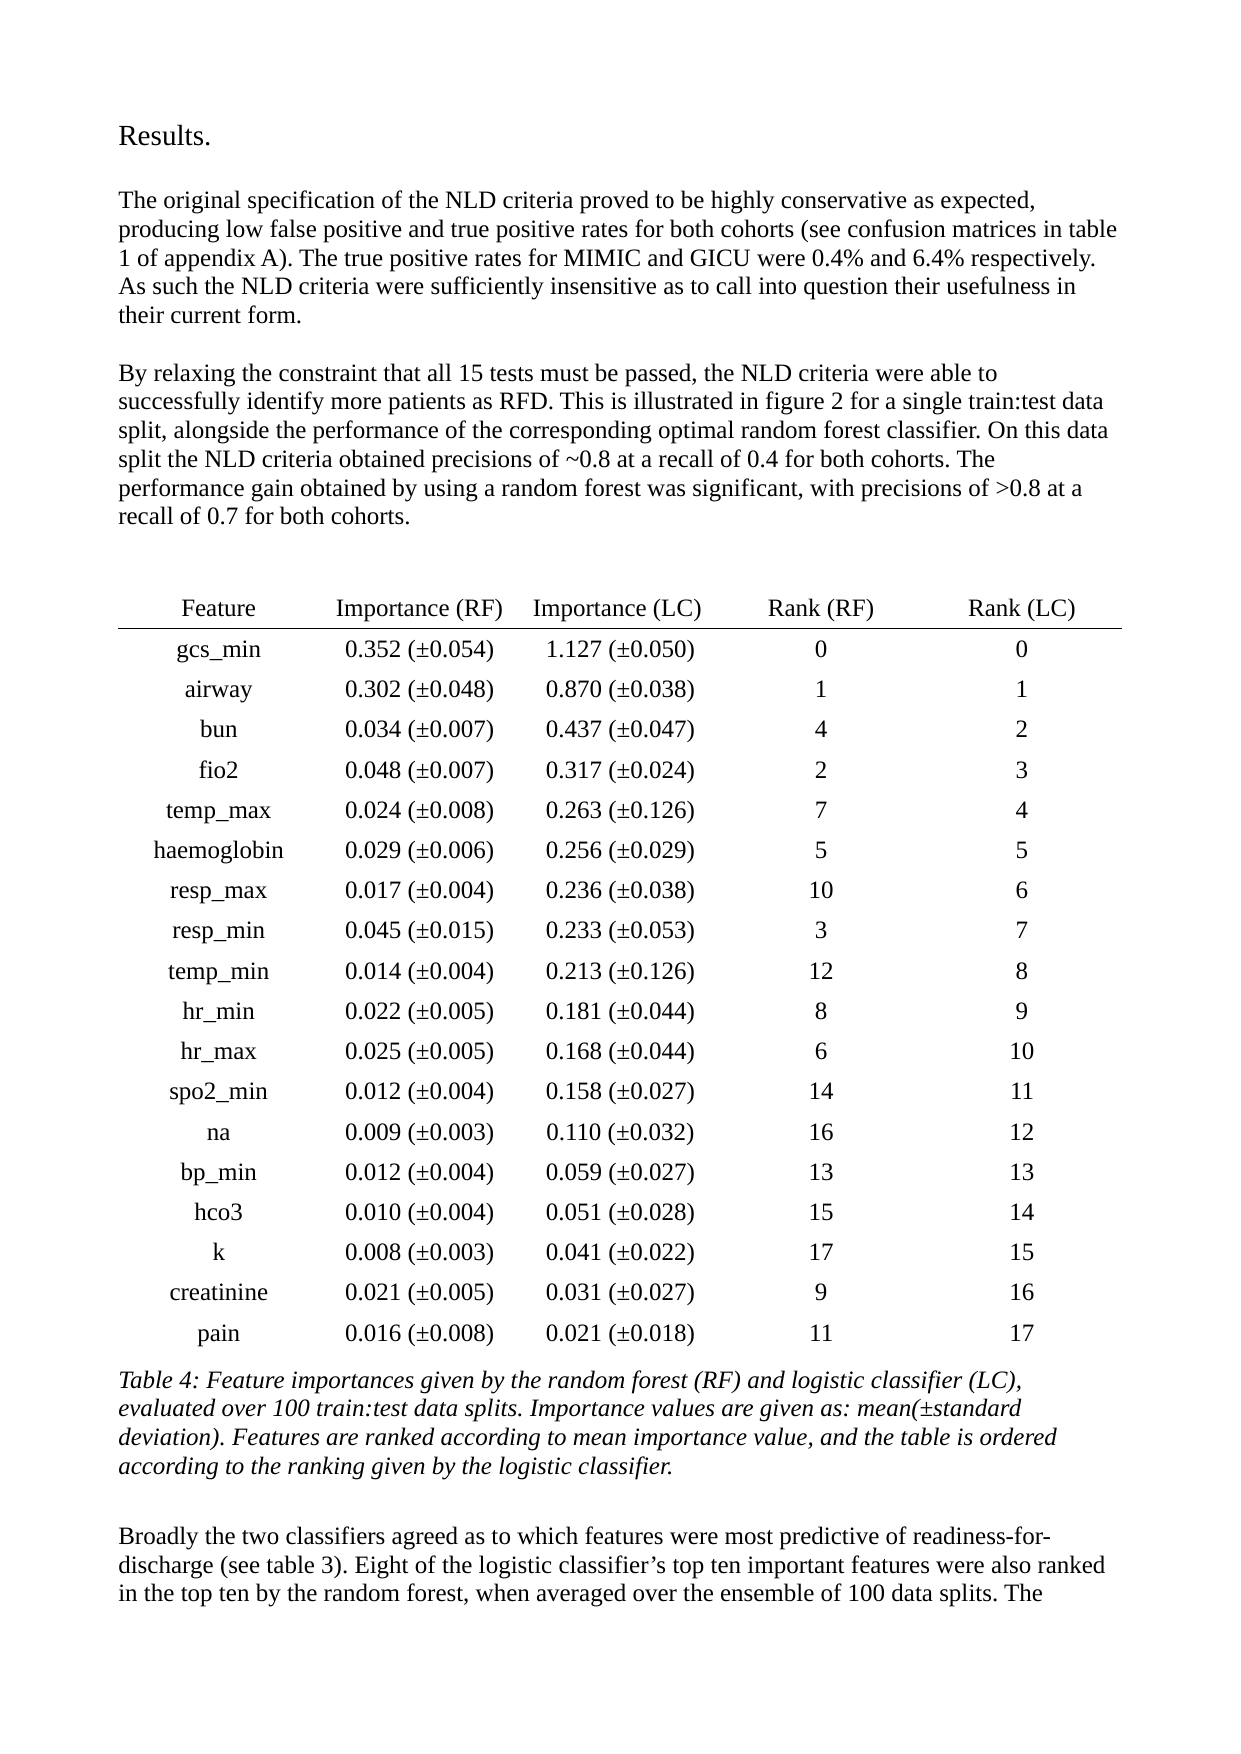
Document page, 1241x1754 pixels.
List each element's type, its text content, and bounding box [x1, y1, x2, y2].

table_cell bun [118, 709, 319, 749]
table_cell 0.110 (±0.032) [520, 1111, 720, 1151]
table_cell 0.034 (±0.007) [319, 709, 520, 749]
table_cell 0.021 (±0.018) [520, 1312, 720, 1352]
table_cell 0.012 (±0.004) [319, 1151, 520, 1191]
table_cell 0 [921, 629, 1122, 669]
table_cell na [118, 1111, 319, 1151]
table_cell resp_min [118, 910, 319, 950]
table_cell 0.236 (±0.038) [520, 870, 720, 910]
text Broadly the two classifiers agreed as to which features were most predictive of readiness-for-discharge (see table 3). Eight of the logistic classifier’s top ten important features were also ranked in the top ten by the random forest, when averaged over the ensemble of 100 data splits. The [118, 1521, 1122, 1607]
table_cell 4 [921, 789, 1122, 829]
table_cell 0.031 (±0.027) [520, 1272, 720, 1312]
table_cell 17 [921, 1312, 1122, 1352]
table_cell 8 [921, 950, 1122, 990]
table_cell 15 [720, 1191, 921, 1232]
table_cell 0.045 (±0.015) [319, 910, 520, 950]
table_cell 0.213 (±0.126) [520, 950, 720, 990]
table_cell pain [118, 1312, 319, 1352]
table_cell 16 [921, 1272, 1122, 1312]
table_cell 16 [720, 1111, 921, 1151]
table_cell 9 [921, 990, 1122, 1031]
table_cell 11 [720, 1312, 921, 1352]
table_header Feature [118, 588, 319, 628]
table_cell 12 [720, 950, 921, 990]
table_cell bp_min [118, 1151, 319, 1191]
table_cell k [118, 1232, 319, 1272]
table_cell 1.127 (±0.050) [520, 629, 720, 669]
table_cell 6 [921, 870, 1122, 910]
text The original specification of the NLD criteria proved to be highly conservative as expected, producing low false positive and true positive rates for both cohorts (see confusion matrices in table 1 of appendix A). The true positive rates for MIMIC and GICU were 0.4% and 6.4% respectively. As such the NLD criteria were sufficiently insensitive as to call into question their usefulness in their current form. [118, 185, 1122, 329]
table_cell 0.008 (±0.003) [319, 1232, 520, 1272]
table_cell 0.022 (±0.005) [319, 990, 520, 1031]
table_header Importance (RF) [319, 588, 520, 628]
table_cell 5 [921, 830, 1122, 870]
table_cell 13 [921, 1151, 1122, 1191]
table_cell 8 [720, 990, 921, 1031]
text Results. [118, 118, 1122, 152]
table_cell 5 [720, 830, 921, 870]
table_cell 0.168 (±0.044) [520, 1031, 720, 1071]
table_cell 14 [720, 1071, 921, 1111]
table_cell 0.041 (±0.022) [520, 1232, 720, 1272]
table_cell 6 [720, 1031, 921, 1071]
table_cell resp_max [118, 870, 319, 910]
table_cell 14 [921, 1191, 1122, 1232]
text By relaxing the constraint that all 15 tests must be passed, the NLD criteria were able to successfully identify more patients as RFD. This is illustrated in figure 2 for a single train:test data split, alongside the performance of the corresponding optimal random forest classifier. On this data split the NLD criteria obtained precisions of ~0.8 at a recall of 0.4 for both cohorts. The performance gain obtained by using a random forest was significant, with precisions of >0.8 at a recall of 0.7 for both cohorts. [118, 358, 1122, 530]
table_cell hco3 [118, 1191, 319, 1232]
table_header Rank (LC) [921, 588, 1122, 628]
table_cell 9 [720, 1272, 921, 1312]
table_cell spo2_min [118, 1071, 319, 1111]
table_cell gcs_min [118, 629, 319, 669]
table_cell 0.010 (±0.004) [319, 1191, 520, 1232]
table_cell 12 [921, 1111, 1122, 1151]
table_cell 0 [720, 629, 921, 669]
table_cell creatinine [118, 1272, 319, 1312]
table_cell 7 [921, 910, 1122, 950]
table_cell 17 [720, 1232, 921, 1272]
table_cell 0.870 (±0.038) [520, 669, 720, 709]
table_cell 0.437 (±0.047) [520, 709, 720, 749]
table_cell 10 [720, 870, 921, 910]
table_cell temp_min [118, 950, 319, 990]
table_cell 13 [720, 1151, 921, 1191]
table_cell temp_max [118, 789, 319, 829]
table_cell 0.059 (±0.027) [520, 1151, 720, 1191]
table_cell haemoglobin [118, 830, 319, 870]
table_cell 0.014 (±0.004) [319, 950, 520, 990]
table_cell 0.317 (±0.024) [520, 749, 720, 789]
table_cell 0.024 (±0.008) [319, 789, 520, 829]
table_cell 10 [921, 1031, 1122, 1071]
table_cell 0.051 (±0.028) [520, 1191, 720, 1232]
table_cell 0.158 (±0.027) [520, 1071, 720, 1111]
table_cell 3 [921, 749, 1122, 789]
table_header Rank (RF) [720, 588, 921, 628]
table_cell 15 [921, 1232, 1122, 1272]
table_cell 11 [921, 1071, 1122, 1111]
table_cell 0.029 (±0.006) [319, 830, 520, 870]
table_cell airway [118, 669, 319, 709]
table_cell 4 [720, 709, 921, 749]
table_cell 2 [921, 709, 1122, 749]
table_cell hr_max [118, 1031, 319, 1071]
table_cell fio2 [118, 749, 319, 789]
table_cell 0.352 (±0.054) [319, 629, 520, 669]
table_cell 0.012 (±0.004) [319, 1071, 520, 1111]
table_cell 0.233 (±0.053) [520, 910, 720, 950]
table_cell 2 [720, 749, 921, 789]
table_cell hr_min [118, 990, 319, 1031]
table_cell 3 [720, 910, 921, 950]
table_cell 7 [720, 789, 921, 829]
text Table 4: Feature importances given by the random forest (RF) and logistic classifier (LC), evaluated over 100 train:test data splits. Importance values are given as: mean(±standard deviation). Features are ranked according to mean importance value, and the table is ordered according to the ranking given by the logistic classifier. [118, 1365, 1122, 1480]
table_cell 0.016 (±0.008) [319, 1312, 520, 1352]
table_cell 0.263 (±0.126) [520, 789, 720, 829]
table_cell 0.048 (±0.007) [319, 749, 520, 789]
table_cell 0.256 (±0.029) [520, 830, 720, 870]
table_cell 0.025 (±0.005) [319, 1031, 520, 1071]
table_cell 1 [921, 669, 1122, 709]
table_cell 0.017 (±0.004) [319, 870, 520, 910]
table_cell 1 [720, 669, 921, 709]
table_cell 0.009 (±0.003) [319, 1111, 520, 1151]
table_cell 0.021 (±0.005) [319, 1272, 520, 1312]
table_header Importance (LC) [520, 588, 720, 628]
table_cell 0.302 (±0.048) [319, 669, 520, 709]
table_cell 0.181 (±0.044) [520, 990, 720, 1031]
